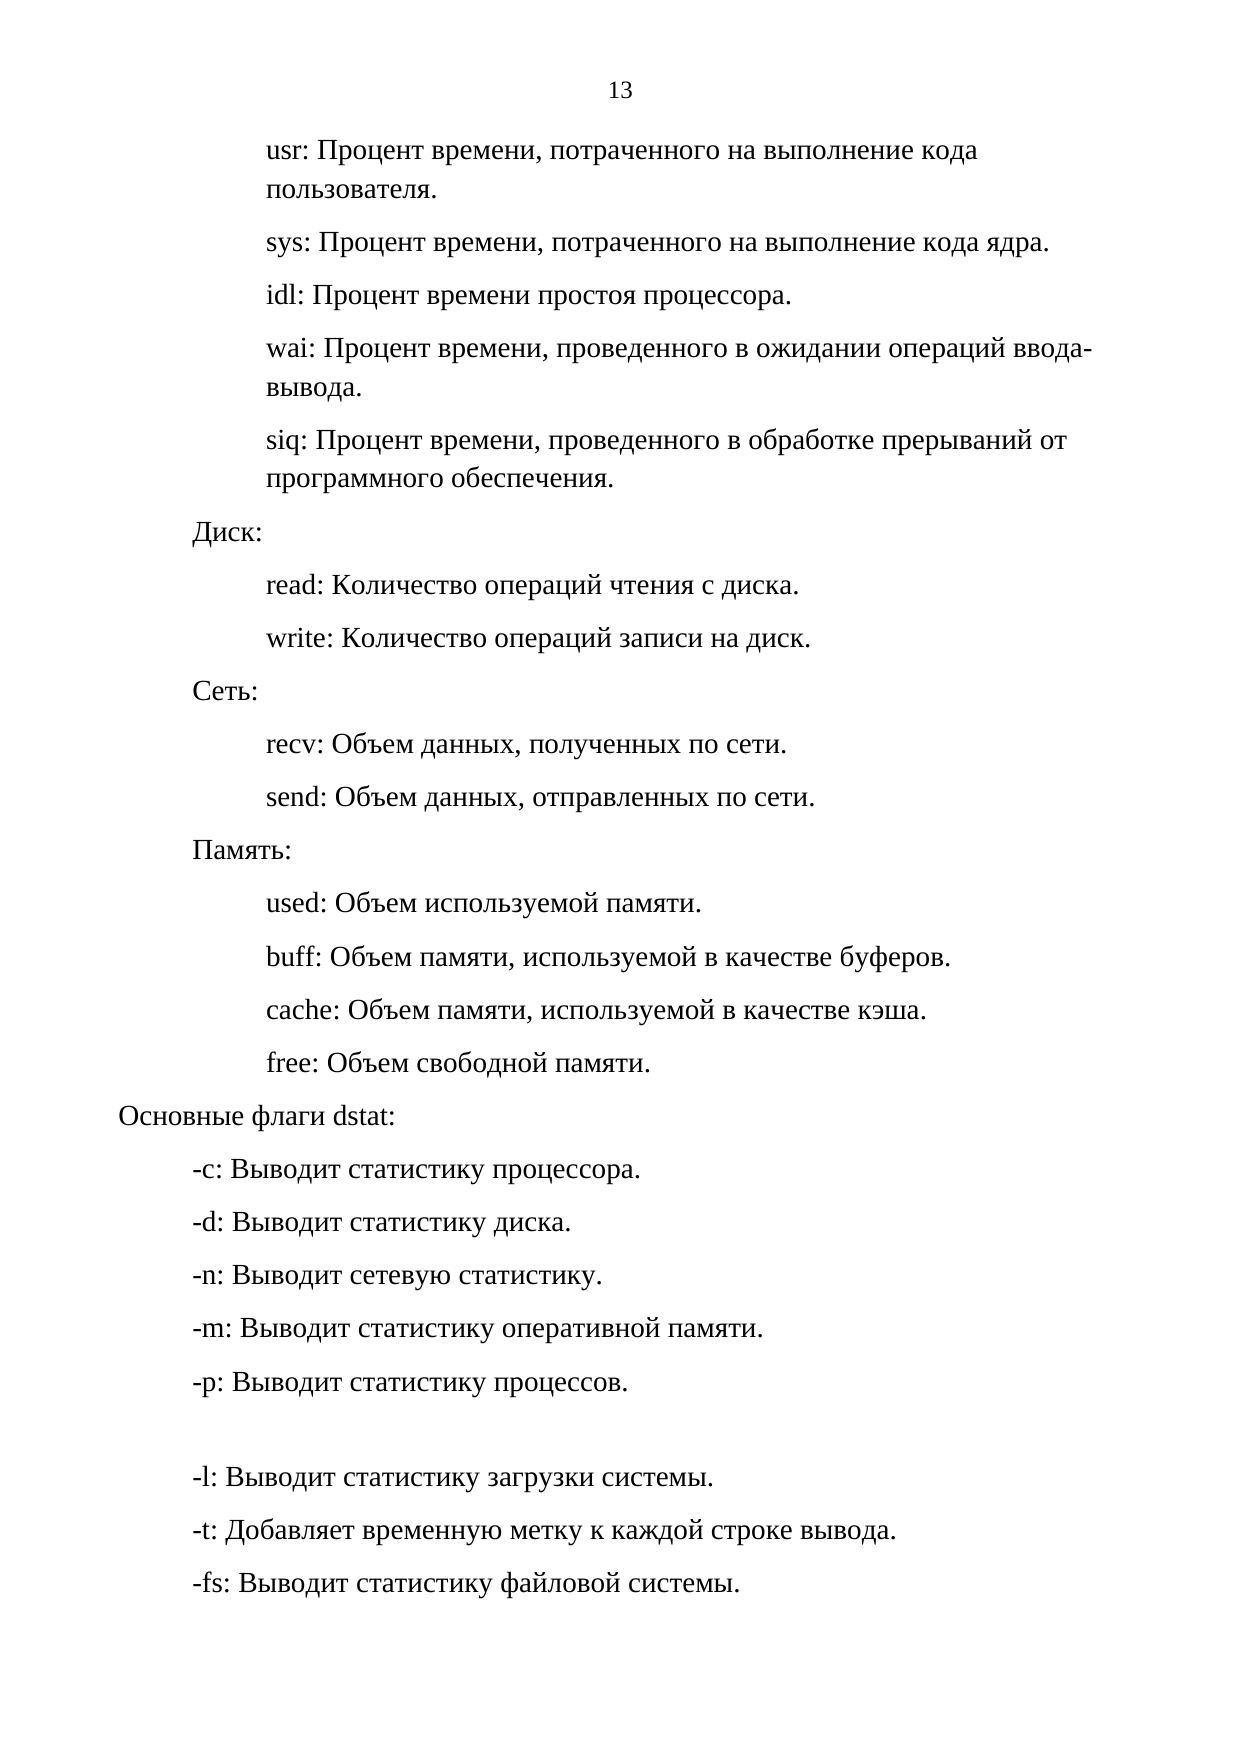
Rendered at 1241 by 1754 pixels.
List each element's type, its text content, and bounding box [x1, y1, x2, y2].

list -m: Выводит статистику оперативной памяти. [162, 1311, 1122, 1344]
text Основные флаги dstat: [118, 1098, 1122, 1132]
list Сеть: [162, 673, 1122, 707]
list wai: Процент времени, проведенного в ожидании операций ввода-вывода. [236, 330, 1122, 402]
list used: Объем используемой памяти. [236, 886, 1122, 919]
list buff: Объем памяти, используемой в качестве буферов. [236, 939, 1122, 972]
list -l: Выводит статистику загрузки системы. [162, 1459, 1122, 1493]
list -t: Добавляет временную метку к каждой строке вывода. [162, 1512, 1122, 1546]
list recv: Объем данных, полученных по сети. [236, 726, 1122, 760]
list -fs: Выводит статистику файловой системы. [162, 1565, 1122, 1599]
list -d: Выводит статистику диска. [162, 1204, 1122, 1238]
list write: Количество операций записи на диск. [236, 620, 1122, 653]
list siq: Процент времени, проведенного в обработке прерываний от программного обеспечения. [236, 422, 1122, 494]
list send: Объем данных, отправленных по сети. [236, 779, 1122, 813]
list usr: Процент времени, потраченного на выполнение кода пользователя. [236, 132, 1122, 204]
list read: Количество операций чтения с диска. [236, 567, 1122, 600]
list free: Объем свободной памяти. [236, 1045, 1122, 1078]
list -p: Выводит статистику процессов. [162, 1364, 1122, 1397]
list Память: [162, 832, 1122, 866]
list cache: Объем памяти, используемой в качестве кэша. [236, 992, 1122, 1025]
list idl: Процент времени простоя процессора. [236, 277, 1122, 311]
list -c: Выводит статистику процессора. [162, 1151, 1122, 1185]
list Диск: [162, 514, 1122, 547]
list -n: Выводит сетевую статистику. [162, 1257, 1122, 1291]
list sys: Процент времени, потраченного на выполнение кода ядра. [236, 224, 1122, 258]
